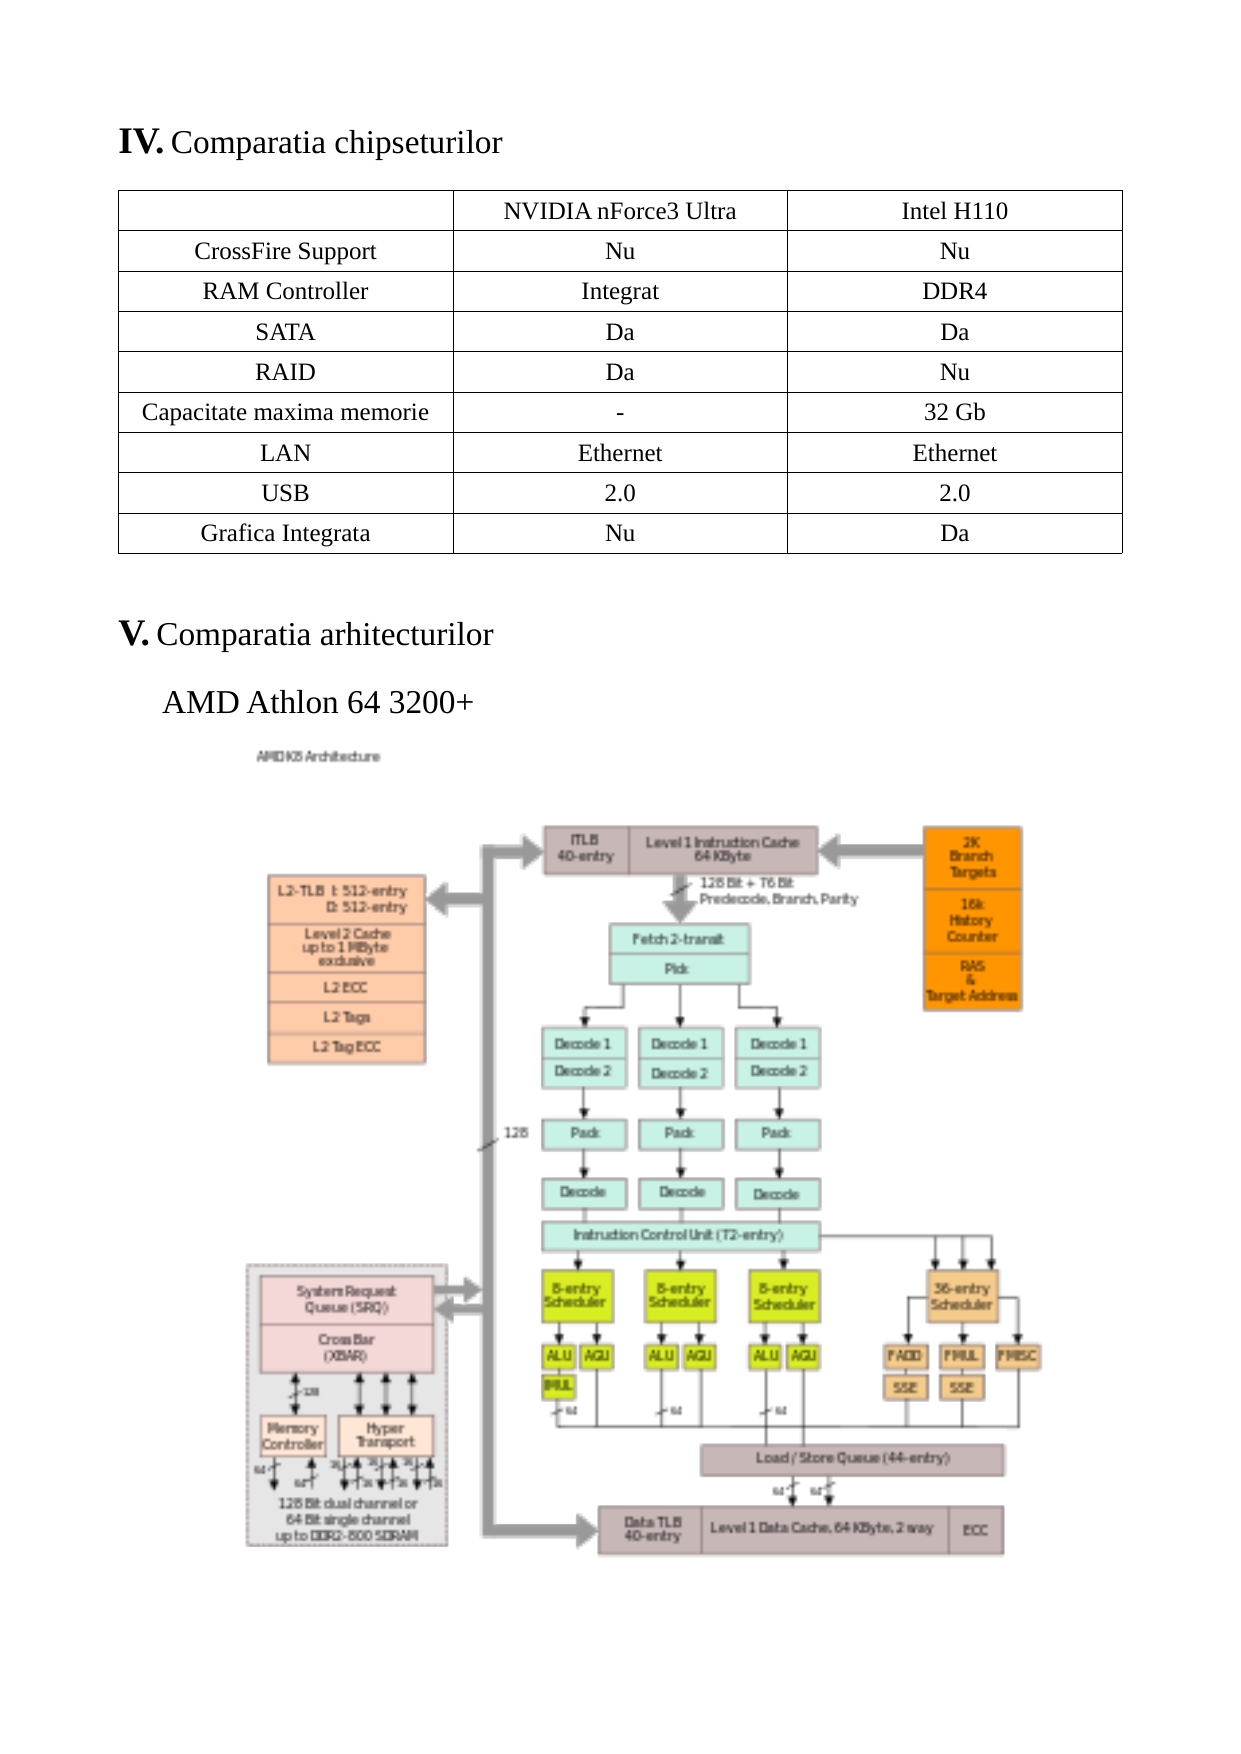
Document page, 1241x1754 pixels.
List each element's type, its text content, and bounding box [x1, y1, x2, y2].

table_header NVIDIA nForce3 Ultra [454, 191, 787, 230]
table_cell Da [788, 312, 1122, 351]
table_header Intel H110 [788, 191, 1122, 230]
table_cell Capacitate maxima memorie [119, 393, 453, 432]
table_cell Ethernet [454, 433, 787, 472]
table_cell Da [454, 352, 787, 392]
table_cell Da [454, 312, 787, 351]
table_cell CrossFire Support [119, 231, 453, 271]
table_header [119, 191, 453, 230]
picture [239, 741, 1045, 1582]
table_cell Nu [454, 514, 787, 553]
table_cell Ethernet [788, 433, 1122, 472]
table_cell RAID [119, 352, 453, 392]
table_cell LAN [119, 433, 453, 472]
table_cell DDR4 [788, 272, 1122, 311]
text V. Comparatia arhitecturilor [118, 610, 1122, 653]
table_cell 32 Gb [788, 393, 1122, 432]
text IV. Comparatia chipseturilor [118, 118, 1122, 161]
text AMD Athlon 64 3200+ [118, 682, 1122, 721]
table_cell Da [788, 514, 1122, 553]
table_cell SATA [119, 312, 453, 351]
table_cell - [454, 393, 787, 432]
table_cell 2.0 [788, 473, 1122, 512]
table_cell Nu [788, 352, 1122, 392]
table_cell 2.0 [454, 473, 787, 512]
table_cell Nu [788, 231, 1122, 271]
table_cell Nu [454, 231, 787, 271]
table_cell RAM Controller [119, 272, 453, 311]
table_cell Integrat [454, 272, 787, 311]
table_cell USB [119, 473, 453, 512]
table_cell Grafica Integrata [119, 514, 453, 553]
